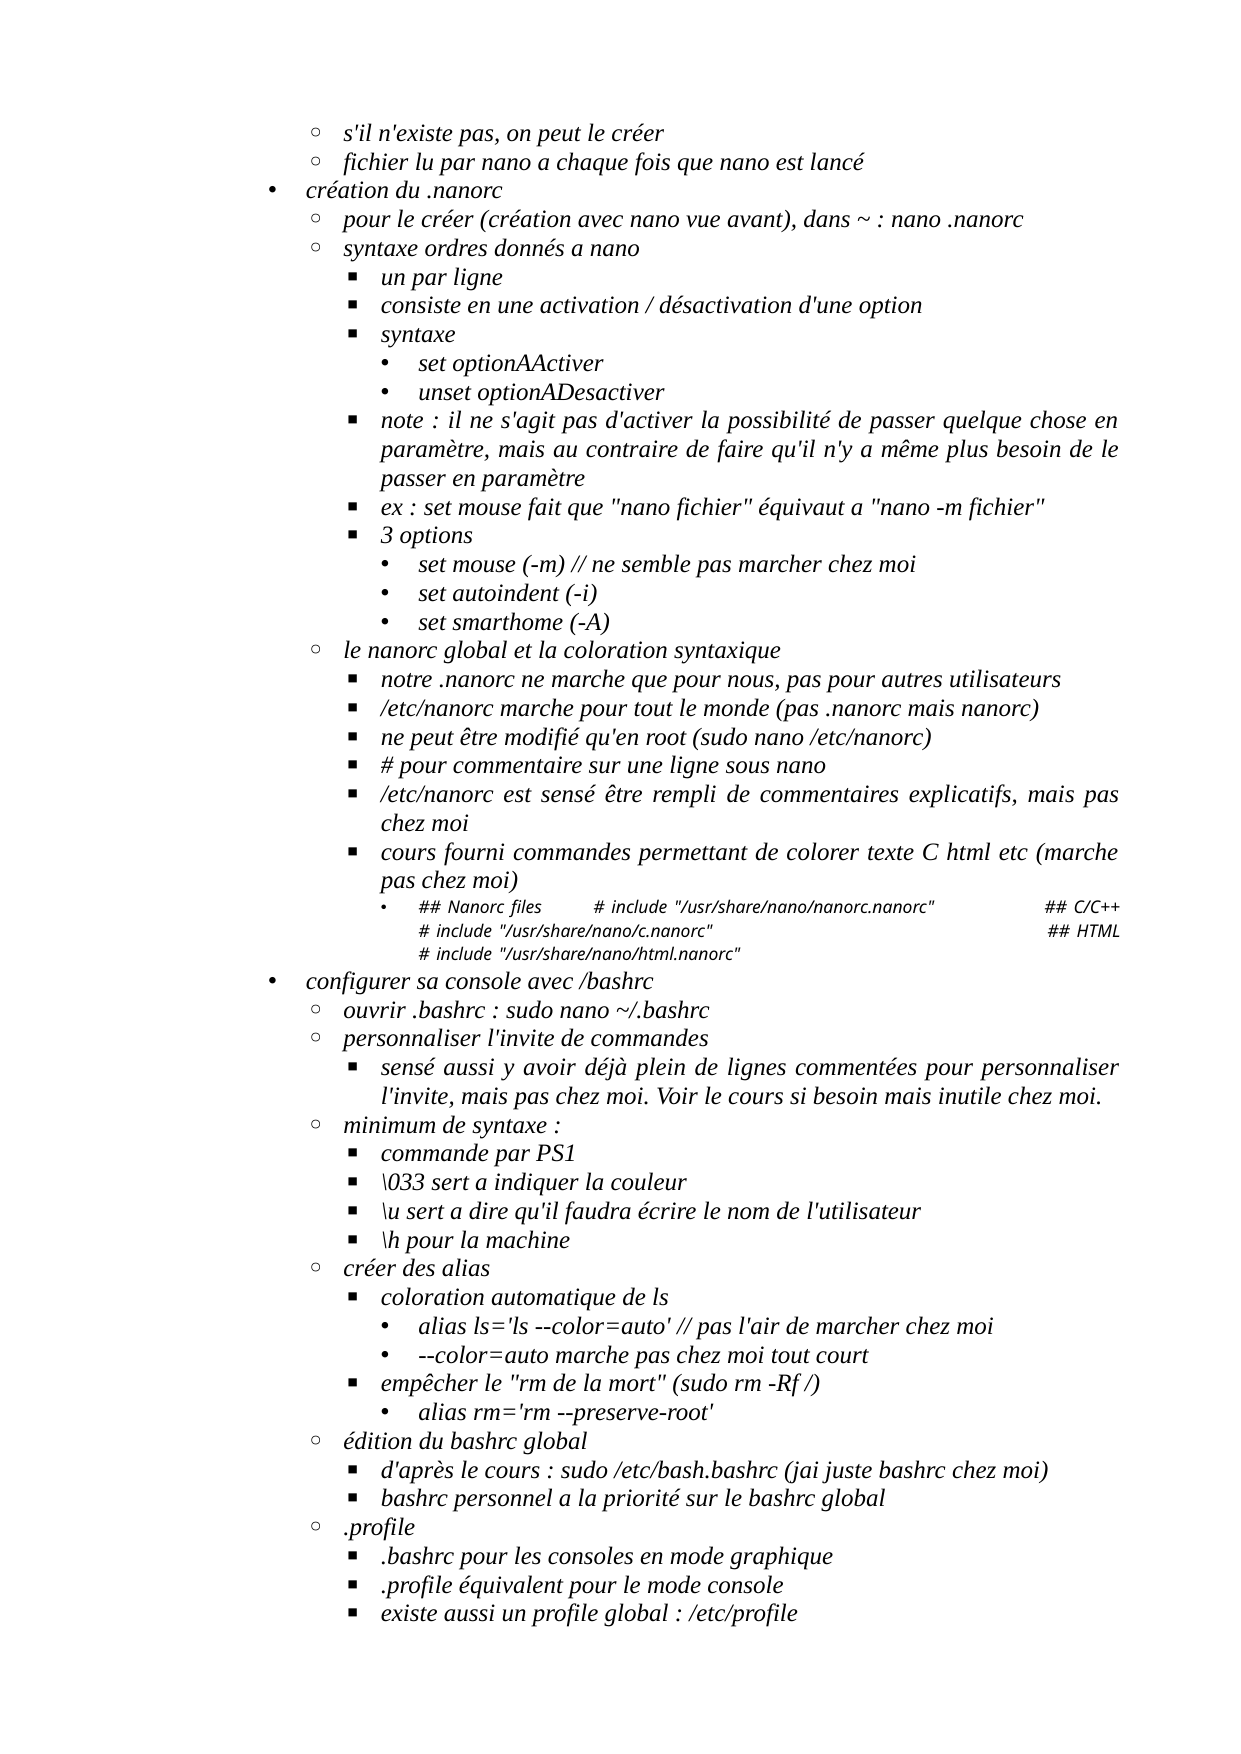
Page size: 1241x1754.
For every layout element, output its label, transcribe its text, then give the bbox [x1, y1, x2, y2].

list syntaxe [343, 319, 1122, 348]
list .profile équivalent pour le mode console [343, 1570, 1122, 1598]
list alias ls='ls --color=auto' // pas l'air de marcher chez moi [381, 1311, 1122, 1340]
list ouvrir .bashrc : sudo nano ~/.bashrc [306, 995, 1122, 1023]
list d'après le cours : sudo /etc/bash.bashrc (jai juste bashrc chez moi) [343, 1455, 1122, 1483]
list /etc/nanorc est sensé être rempli de commentaires explicatifs, mais pas chez moi [343, 779, 1122, 837]
list 3 options [343, 521, 1122, 549]
list existe aussi un profile global : /etc/profile [343, 1598, 1122, 1627]
list fichier lu par nano a chaque fois que nano est lancé [306, 147, 1122, 176]
list set autoindent (-i) [381, 578, 1122, 607]
list un par ligne [343, 262, 1122, 291]
list minimum de syntaxe : [306, 1110, 1122, 1138]
list \h pour la machine [343, 1225, 1122, 1253]
list ## Nanorc files # include "/usr/share/nano/nanorc.nanorc" ## C/C++ # include "/usr/share/nano/c.nanorc" ## HTML # include "/usr/share/nano/html.nanorc" [381, 894, 1122, 966]
list set optionAActiver [381, 348, 1122, 377]
list .profile [306, 1512, 1122, 1541]
list coloration automatique de ls [343, 1282, 1122, 1311]
list /etc/nanorc marche pour tout le monde (pas .nanorc mais nanorc) [343, 693, 1122, 722]
list alias rm='rm --preserve-root' [381, 1397, 1122, 1426]
list sensé aussi y avoir déjà plein de lignes commentées pour personnaliser l'invite, mais pas chez moi. Voir le cours si besoin mais inutile chez moi. [343, 1052, 1122, 1110]
list # pour commentaire sur une ligne sous nano [343, 751, 1122, 779]
list empêcher le "rm de la mort" (sudo rm -Rf /) [343, 1368, 1122, 1397]
list pour le créer (création avec nano vue avant), dans ~ : nano .nanorc [306, 204, 1122, 233]
list édition du bashrc global [306, 1426, 1122, 1455]
list \033 sert a indiquer la couleur [343, 1167, 1122, 1196]
list personnaliser l'invite de commandes [306, 1023, 1122, 1052]
list note : il ne s'agit pas d'activer la possibilité de passer quelque chose en paramètre, mais au contraire de faire qu'il n'y a même plus besoin de le passer en paramètre [343, 406, 1122, 492]
list cours fourni commandes permettant de colorer texte C html etc (marche pas chez moi) [343, 837, 1122, 894]
list créer des alias [306, 1253, 1122, 1282]
list notre .nanorc ne marche que pour nous, pas pour autres utilisateurs [343, 664, 1122, 693]
list s'il n'existe pas, on peut le créer [306, 118, 1122, 147]
list consiste en une activation / désactivation d'une option [343, 291, 1122, 319]
list .bashrc pour les consoles en mode graphique [343, 1541, 1122, 1570]
list syntaxe ordres donnés a nano [306, 233, 1122, 262]
list unset optionADesactiver [381, 377, 1122, 406]
list --color=auto marche pas chez moi tout court [381, 1340, 1122, 1368]
list création du .nanorc [268, 176, 1122, 204]
list bashrc personnel a la priorité sur le bashrc global [343, 1483, 1122, 1512]
list ex : set mouse fait que "nano fichier" équivaut a "nano -m fichier" [343, 492, 1122, 521]
list configurer sa console avec /bashrc [268, 966, 1122, 995]
list set mouse (-m) // ne semble pas marcher chez moi [381, 549, 1122, 578]
list commande par PS1 [343, 1138, 1122, 1167]
list ne peut être modifié qu'en root (sudo nano /etc/nanorc) [343, 722, 1122, 751]
list set smarthome (-A) [381, 607, 1122, 636]
list le nanorc global et la coloration syntaxique [306, 636, 1122, 664]
list \u sert a dire qu'il faudra écrire le nom de l'utilisateur [343, 1196, 1122, 1225]
